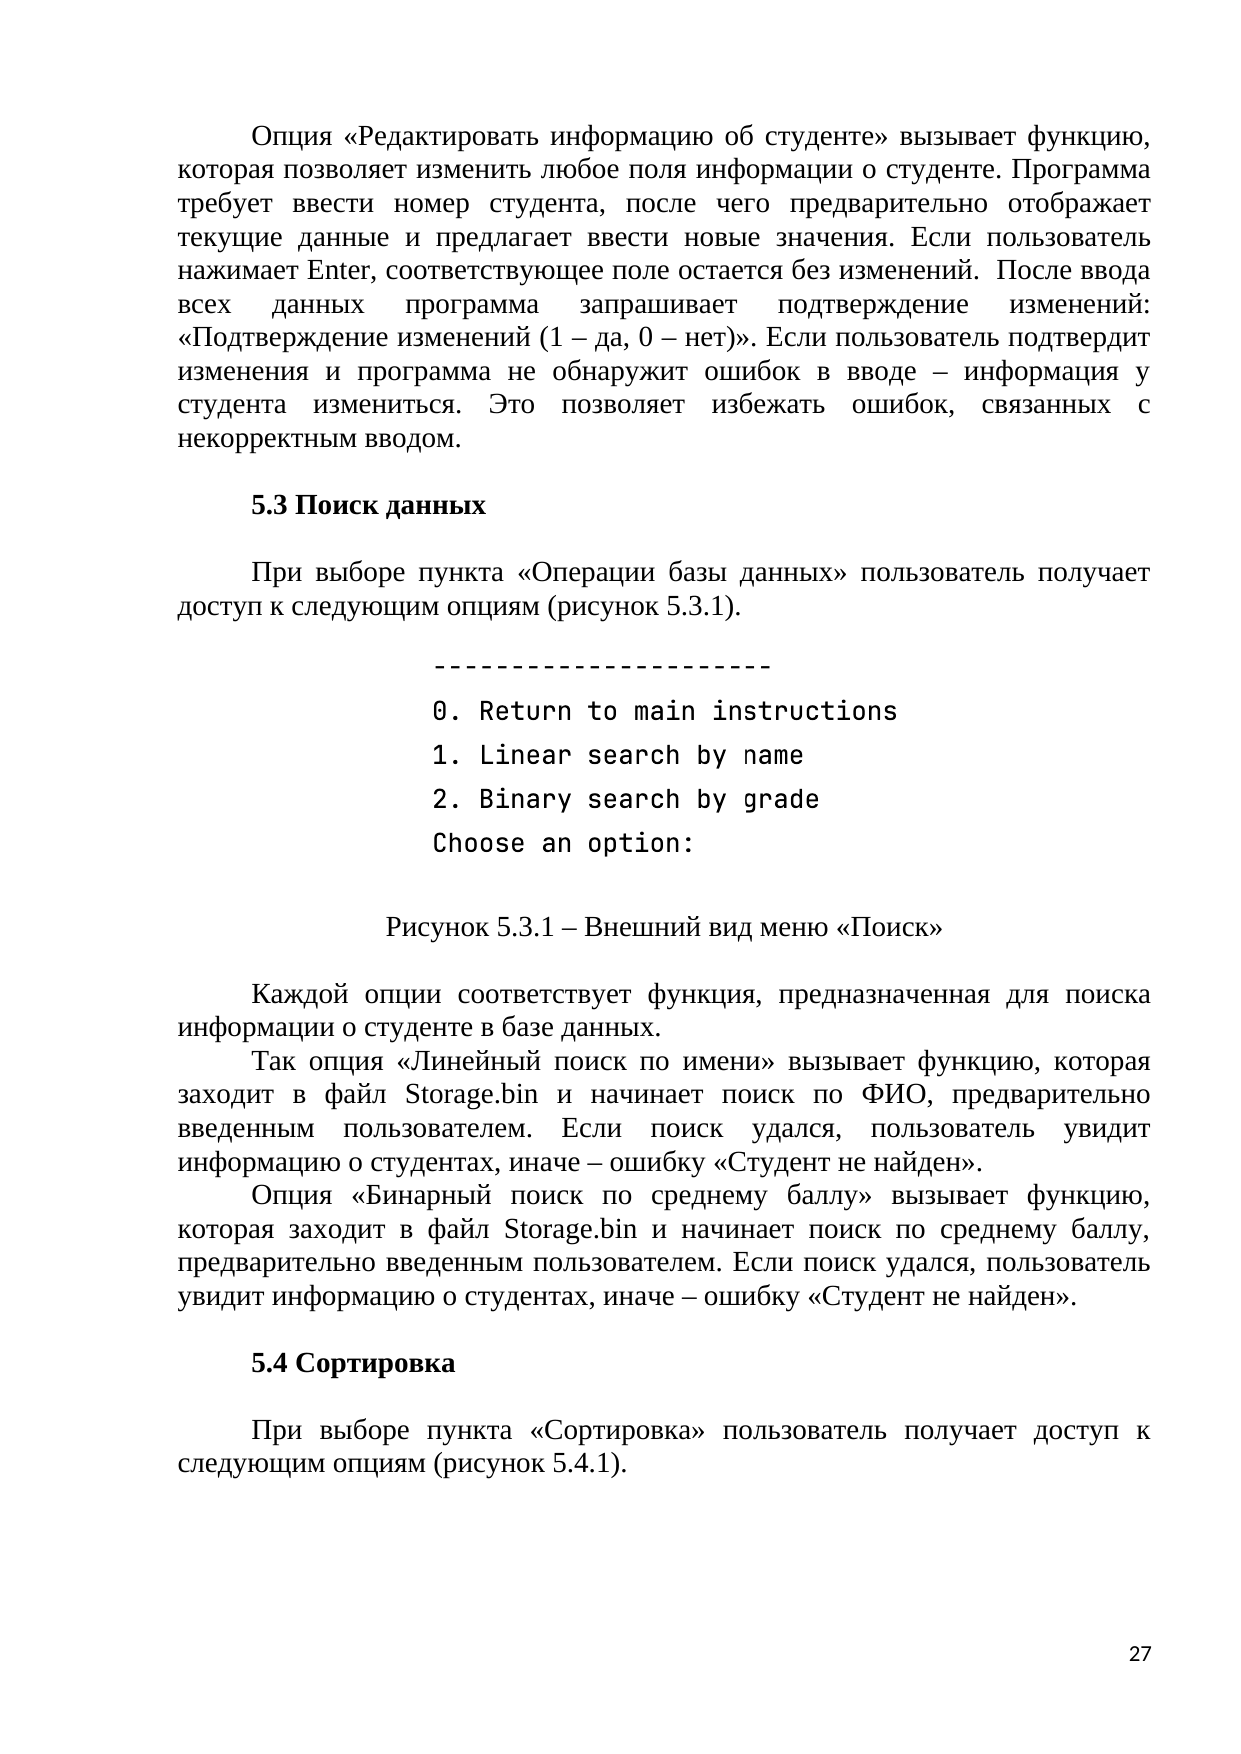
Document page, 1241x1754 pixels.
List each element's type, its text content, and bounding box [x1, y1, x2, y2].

picture [420, 654, 909, 876]
text Опция «Бинарный поиск по среднему баллу» вызывает функцию, которая заходит в файл Storage.bin и начинает поиск по среднему баллу, предварительно введенным пользователем. Если поиск удался, пользователь увидит информацию о студентах, иначе – ошибку «Студент не найден». [177, 1177, 1152, 1311]
text Опция «Редактировать информацию об студенте» вызывает функцию, которая позволяет изменить любое поля информации о студенте. Программа требует ввести номер студента, после чего предварительно отображает текущие данные и предлагает ввести новые значения. Если пользователь нажимает Enter, соответствующее поле остается без изменений. После ввода всех данных программа запрашивает подтверждение изменений: «Подтверждение изменений (1 – да, 0 – нет)». Если пользователь подтвердит изменения и программа не обнаружит ошибок в вводе – информация у студента измениться. Это позволяет избежать ошибок, связанных с некорректным вводом. [177, 118, 1152, 453]
subtitle 5.4 Сортировка [251, 1345, 1152, 1378]
text Каждой опции соответствует функция, предназначенная для поиска информации о студенте в базе данных. [177, 976, 1152, 1043]
text При выборе пункта «Сортировка» пользователь получает доступ к следующим опциям (рисунок 5.4.1). [177, 1412, 1152, 1479]
text При выборе пункта «Операции базы данных» пользователь получает доступ к следующим опциям (рисунок 5.3.1). [177, 554, 1152, 621]
text Рисунок 5.3.1 – Внешний вид меню «Поиск» [177, 909, 1152, 942]
subtitle 5.3 Поиск данных [251, 487, 1152, 521]
text Так опция «Линейный поиск по имени» вызывает функцию, которая заходит в файл Storage.bin и начинает поиск по ФИО, предварительно введенным пользователем. Если поиск удался, пользователь увидит информацию о студентах, иначе – ошибку «Студент не найден». [177, 1043, 1152, 1177]
